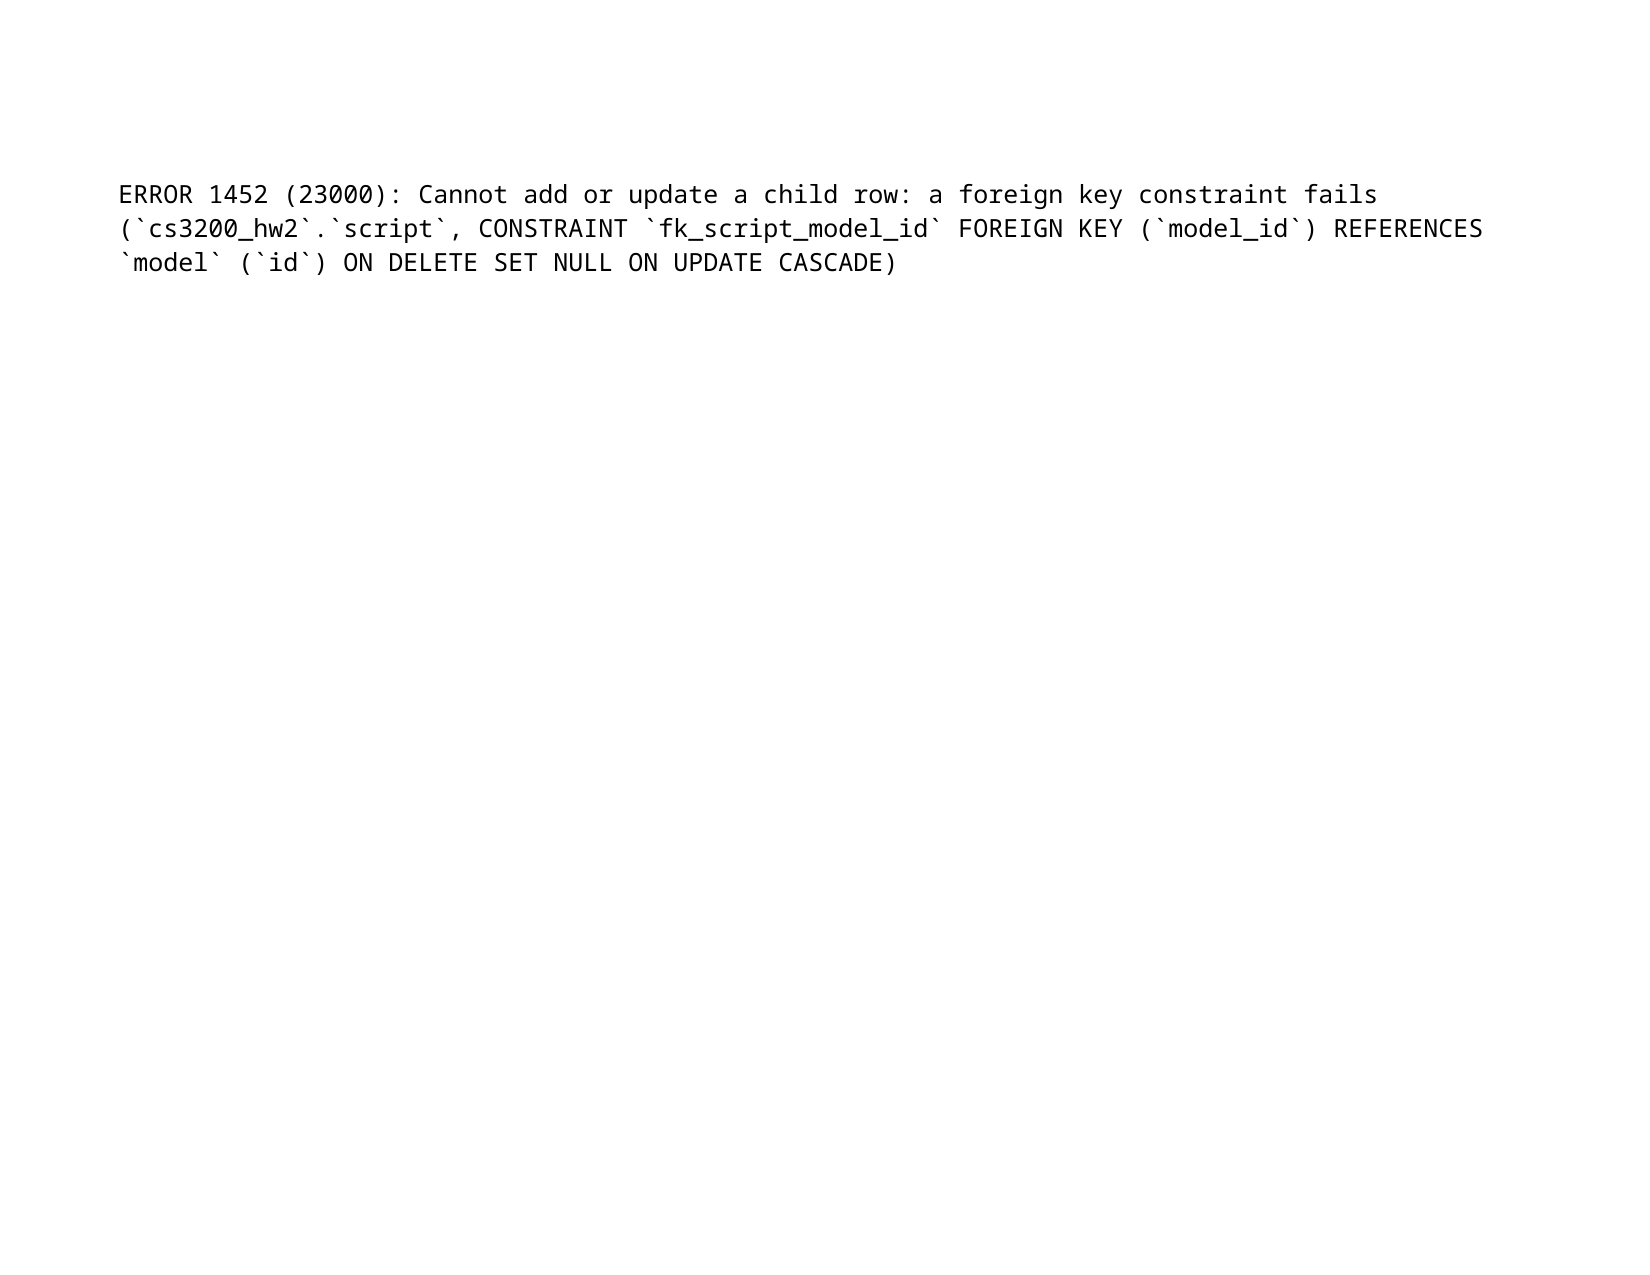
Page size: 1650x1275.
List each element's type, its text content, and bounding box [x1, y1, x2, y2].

text ERROR 1452 (23000): Cannot add or update a child row: a foreign key constraint fails (`cs3200_hw2`.`script`, CONSTRAINT `fk_script_model_id` FOREIGN KEY (`model_id`) REFERENCES `model` (`id`) ON DELETE SET NULL ON UPDATE CASCADE) [118, 177, 1532, 313]
